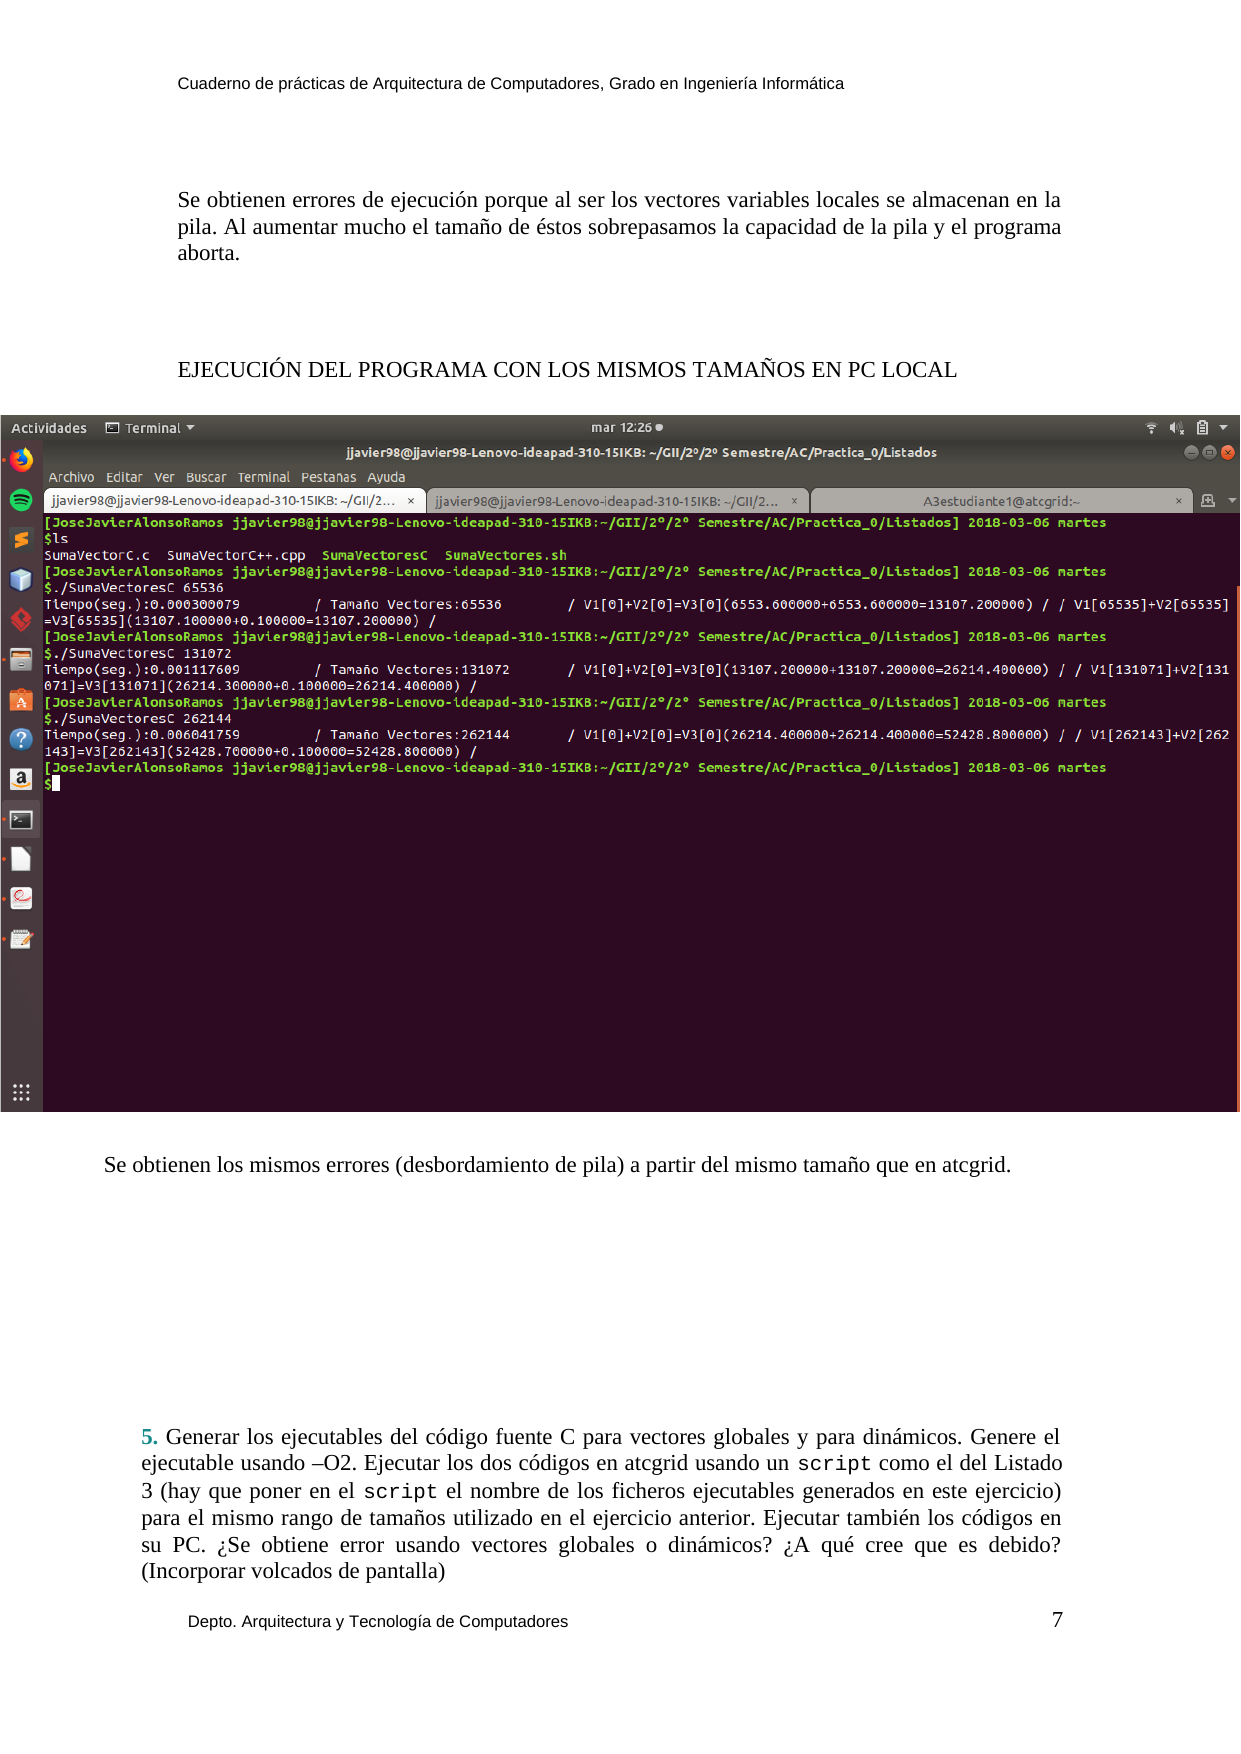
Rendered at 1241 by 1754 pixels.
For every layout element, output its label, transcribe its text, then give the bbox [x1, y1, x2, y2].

picture [0, 415, 1240, 1112]
list Se obtienen los mismos errores (desbordamiento de pila) a partir del mismo tamaño que en atcgrid. [103, 1151, 1063, 1177]
list Se obtienen errores de ejecución porque al ser los vectores variables locales se almacenan en la pila. Al aumentar mucho el tamaño de éstos sobrepasamos la capacidad de la pila y el programa aborta. [177, 187, 1063, 266]
list EJECUCIÓN DEL PROGRAMA CON LOS MISMOS TAMAÑOS EN PC LOCAL [177, 356, 1063, 382]
list 5. Generar los ejecutables del código fuente C para vectores globales y para dinámicos. Genere el ejecutable usando –O2. Ejecutar los dos códigos en atcgrid usando un script como el del Listado 3 (hay que poner en el script el nombre de los ficheros ejecutables generados en este ejercicio) para el mismo rango de tamaños utilizado en el ejercicio anterior. Ejecutar también los códigos en su PC. ¿Se obtiene error usando vectores globales o dinámicos? ¿A qué cree que es debido? (Incorporar volcados de pantalla) [103, 1423, 1063, 1583]
